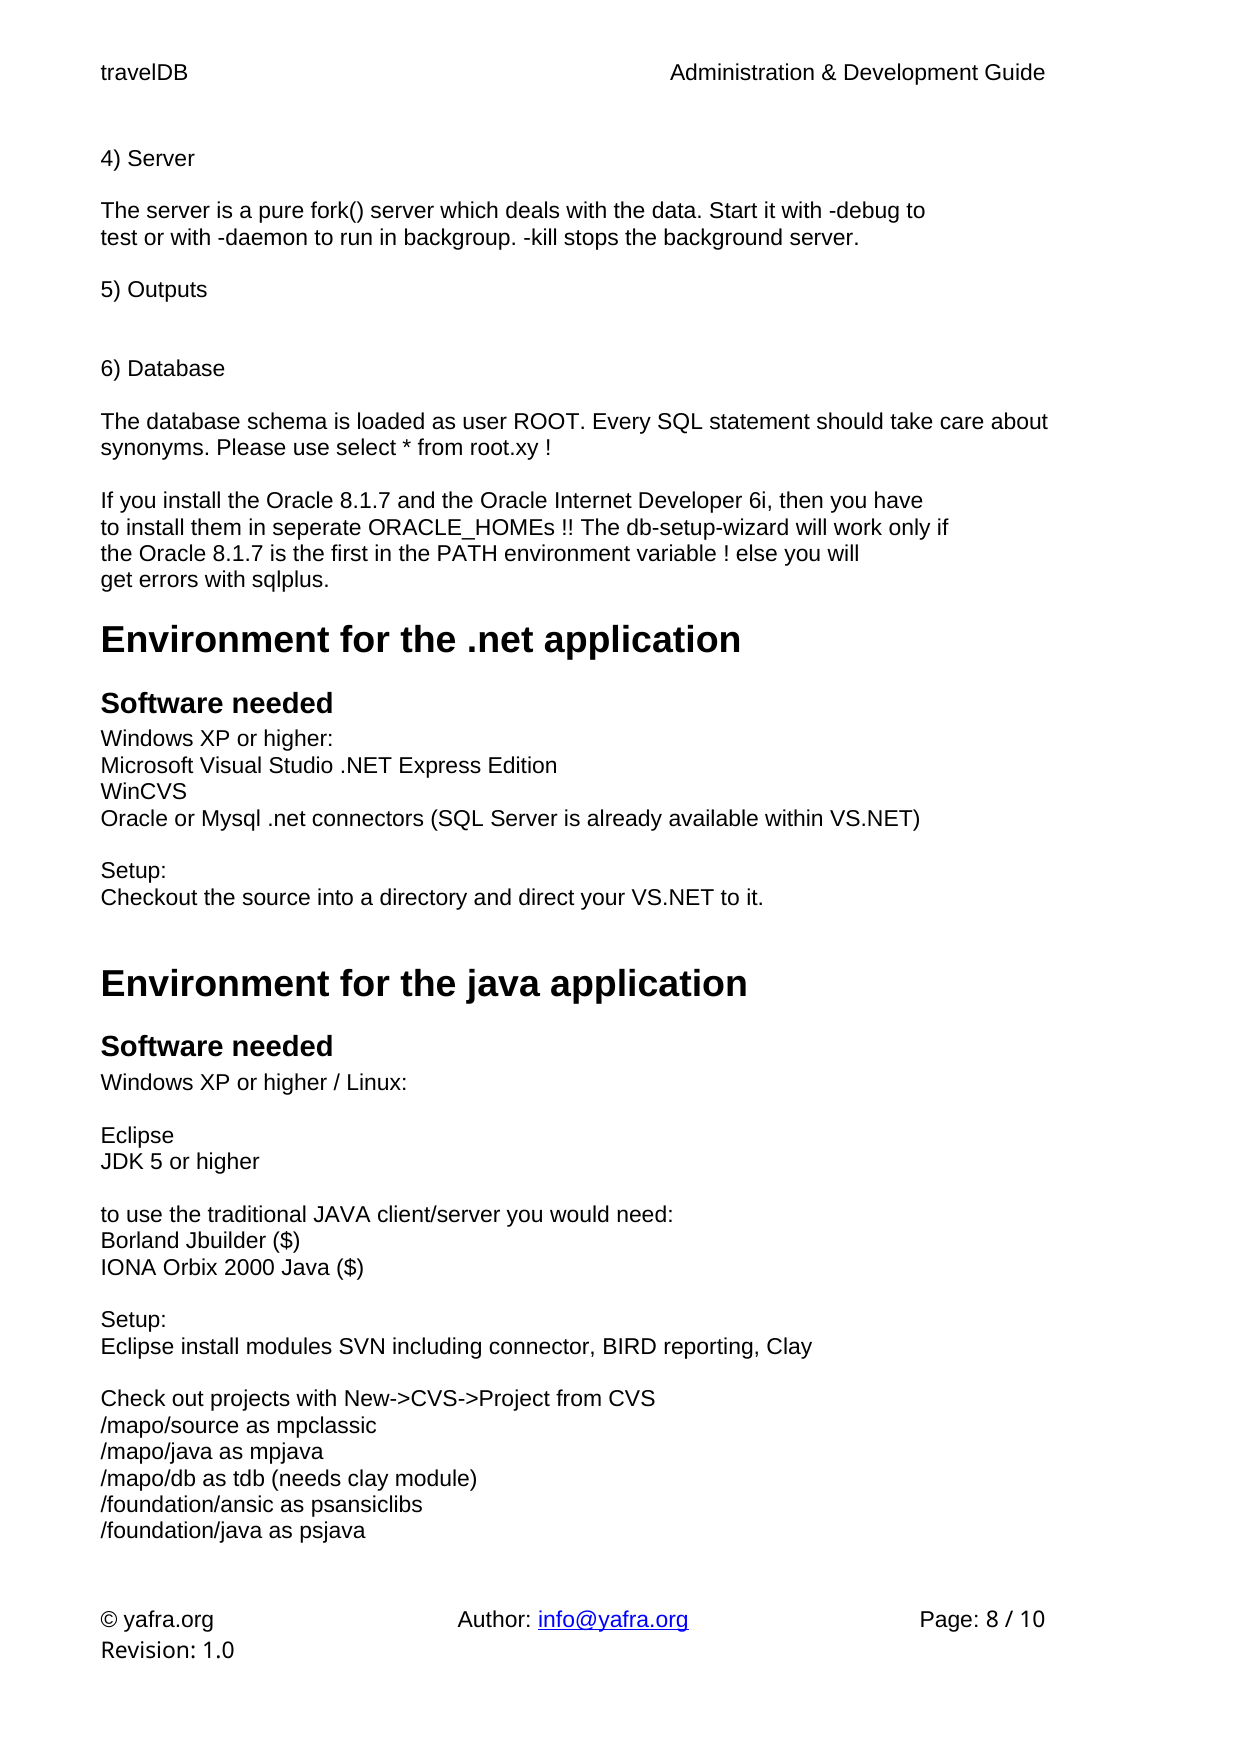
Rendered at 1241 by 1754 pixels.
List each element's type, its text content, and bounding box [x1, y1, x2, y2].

text Eclipse install modules SVN including connector, BIRD reporting, Clay [100, 1333, 1140, 1359]
text to install them in seperate ORACLE_HOMEs !! The db-setup-wizard will work only if [100, 513, 1140, 540]
subtitle Environment for the java application [100, 961, 1140, 1004]
text 5) Outputs [100, 276, 1140, 303]
text Check out projects with New->CVS->Project from CVS [100, 1385, 1140, 1412]
text WinCVS [100, 778, 1140, 804]
text the Oracle 8.1.7 is the first in the PATH environment variable ! else you will [100, 540, 1140, 566]
text Setup: [100, 857, 1140, 883]
text Microsoft Visual Studio .NET Express Edition [100, 752, 1140, 778]
text 4) Server [100, 144, 1140, 171]
text Oracle or Mysql .net connectors (SQL Server is already available within VS.NET) [100, 804, 1140, 831]
text test or with -daemon to run in backgroup. -kill stops the background server. [100, 223, 1140, 250]
text Windows XP or higher: [100, 725, 1140, 752]
subtitle Environment for the .net application [100, 617, 1140, 661]
text /mapo/db as tdb (needs clay module) [100, 1464, 1140, 1491]
subtitle Software needed [100, 686, 1140, 719]
text /mapo/java as mpjava [100, 1438, 1140, 1464]
text Setup: [100, 1306, 1140, 1333]
text /foundation/ansic as psansiclibs [100, 1491, 1140, 1517]
text /foundation/java as psjava [100, 1517, 1140, 1543]
text Borland Jbuilder ($) [100, 1227, 1140, 1254]
text Eclipse [100, 1122, 1140, 1148]
text The server is a pure fork() server which deals with the data. Start it with -debug to [100, 197, 1140, 223]
text /mapo/source as mpclassic [100, 1412, 1140, 1438]
text Windows XP or higher / Linux: [100, 1069, 1140, 1096]
text If you install the Oracle 8.1.7 and the Oracle Internet Developer 6i, then you have [100, 487, 1140, 513]
text to use the traditional JAVA client/server you would need: [100, 1201, 1140, 1227]
text Checkout the source into a directory and direct your VS.NET to it. [100, 883, 1140, 910]
text synonyms. Please use select * from root.xy ! [100, 434, 1140, 461]
text JDK 5 or higher [100, 1148, 1140, 1174]
text The database schema is loaded as user ROOT. Every SQL statement should take care about [100, 408, 1140, 434]
text IONA Orbix 2000 Java ($) [100, 1254, 1140, 1280]
text 6) Database [100, 355, 1140, 382]
subtitle Software needed [100, 1029, 1140, 1063]
text get errors with sqlplus. [100, 566, 1140, 592]
